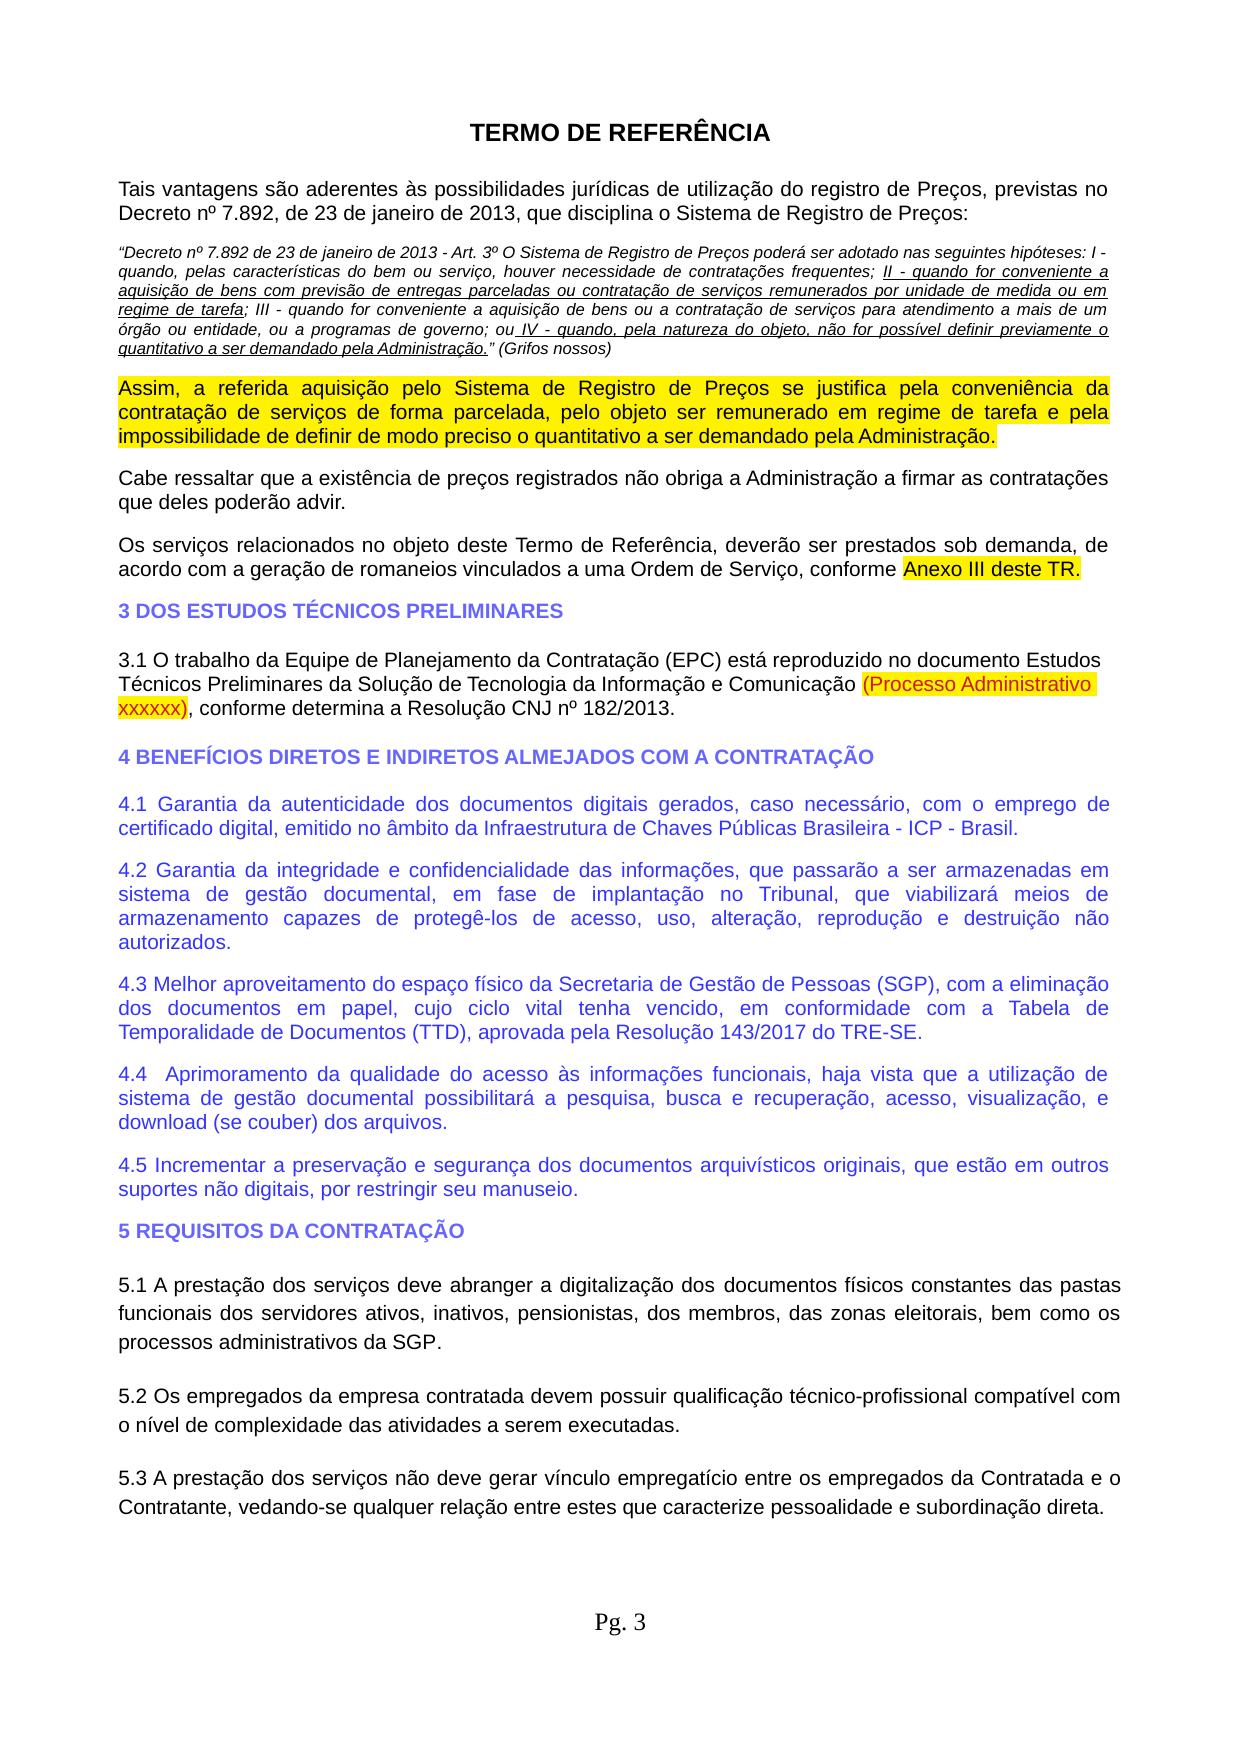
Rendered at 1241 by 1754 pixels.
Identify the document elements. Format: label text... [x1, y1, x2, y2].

text Tais vantagens são aderentes às possibilidades jurídicas de utilização do registro de Preços, previstas no Decreto nº 7.892, de 23 de janeiro de 2013, que disciplina o Sistema de Registro de Preços: [118, 176, 1110, 224]
text 4.3 Melhor aproveitamento do espaço físico da Secretaria de Gestão de Pessoas (SGP), com a eliminação dos documentos em papel, cujo ciclo vital tenha vencido, em conformidade com a Tabela de Temporalidade de Documentos (TTD), aprovada pela Resolução 143/2017 do TRE-SE. [118, 972, 1110, 1044]
text 5.1 A prestação dos serviços deve abranger a digitalização dos documentos físicos constantes das pastas funcionais dos servidores ativos, inativos, pensionistas, dos membros, das zonas eleitorais, bem como os processos administrativos da SGP. [118, 1272, 1122, 1354]
text “Decreto nº 7.892 de 23 de janeiro de 2013 - Art. 3º O Sistema de Registro de Preços poderá ser adotado nas seguintes hipóteses: I - quando, pelas características do bem ou serviço, houver necessidade de contratações frequentes; II - quando for conveniente a aquisição de bens com previsão de entregas parceladas ou contratação de serviços remunerados por unidade de medida ou em regime de tarefa; III - quando for conveniente a aquisição de bens ou a contratação de serviços para atendimento a mais de um órgão ou entidade, ou a programas de governo; ou IV - quando, pela natureza do objeto, não for possível definir previamente o quantitativo a ser demandado pela Administração.” (Grifos nossos) [118, 243, 1110, 358]
text 4.4 Aprimoramento da qualidade do acesso às informações funcionais, haja vista que a utilização de sistema de gestão documental possibilitará a pesquisa, busca e recuperação, acesso, visualização, e download (se couber) dos arquivos. [118, 1062, 1110, 1134]
text 5.2 Os empregados da empresa contratada devem possuir qualificação técnico-profissional compatível com o nível de complexidade das atividades a serem executadas. [118, 1384, 1122, 1436]
text Assim, a referida aquisição pelo Sistema de Registro de Preços se justifica pela conveniência da contratação de serviços de forma parcelada, pelo objeto ser remunerado em regime de tarefa e pela impossibilidade de definir de modo preciso o quantitativo a ser demandado pela Administração. [118, 376, 1110, 448]
text 3 DOS ESTUDOS TÉCNICOS PRELIMINARES [118, 599, 1110, 623]
text 5 REQUISITOS DA CONTRATAÇÃO [118, 1219, 1110, 1243]
text 4.2 Garantia da integridade e confidencialidade das informações, que passarão a ser armazenadas em sistema de gestão documental, em fase de implantação no Tribunal, que viabilizará meios de armazenamento capazes de protegê-los de acesso, uso, alteração, reprodução e destruição não autorizados. [118, 858, 1110, 954]
text 4.5 Incrementar a preservação e segurança dos documentos arquivísticos originais, que estão em outros suportes não digitais, por restringir seu manuseio. [118, 1152, 1110, 1200]
text 4.1 Garantia da autenticidade dos documentos digitais gerados, caso necessário, com o emprego de certificado digital, emitido no âmbito da Infraestrutura de Chaves Públicas Brasileira - ICP - Brasil. [118, 792, 1110, 839]
text Os serviços relacionados no objeto deste Termo de Referência, deverão ser prestados sob demanda, de acordo com a geração de romaneios vinculados a uma Ordem de Serviço, conforme Anexo III deste TR. [118, 532, 1110, 580]
text 3.1 O trabalho da Equipe de Planejamento da Contratação (EPC) está reproduzido no documento Estudos Técnicos Preliminares da Solução de Tecnologia da Informação e Comunicação (Processo Administrativo xxxxxx), conforme determina a Resolução CNJ nº 182/2013. [118, 648, 1122, 719]
text 4 BENEFÍCIOS DIRETOS E INDIRETOS ALMEJADOS COM A CONTRATAÇÃO [118, 744, 1110, 768]
text Cabe ressaltar que a existência de preços registrados não obriga a Administração a firmar as contratações que deles poderão advir. [118, 466, 1110, 514]
text 5.3 A prestação dos serviços não deve gerar vínculo empregatício entre os empregados da Contratada e o Contratante, vedando-se qualquer relação entre estes que caracterize pessoalidade e subordinação direta. [118, 1466, 1122, 1519]
